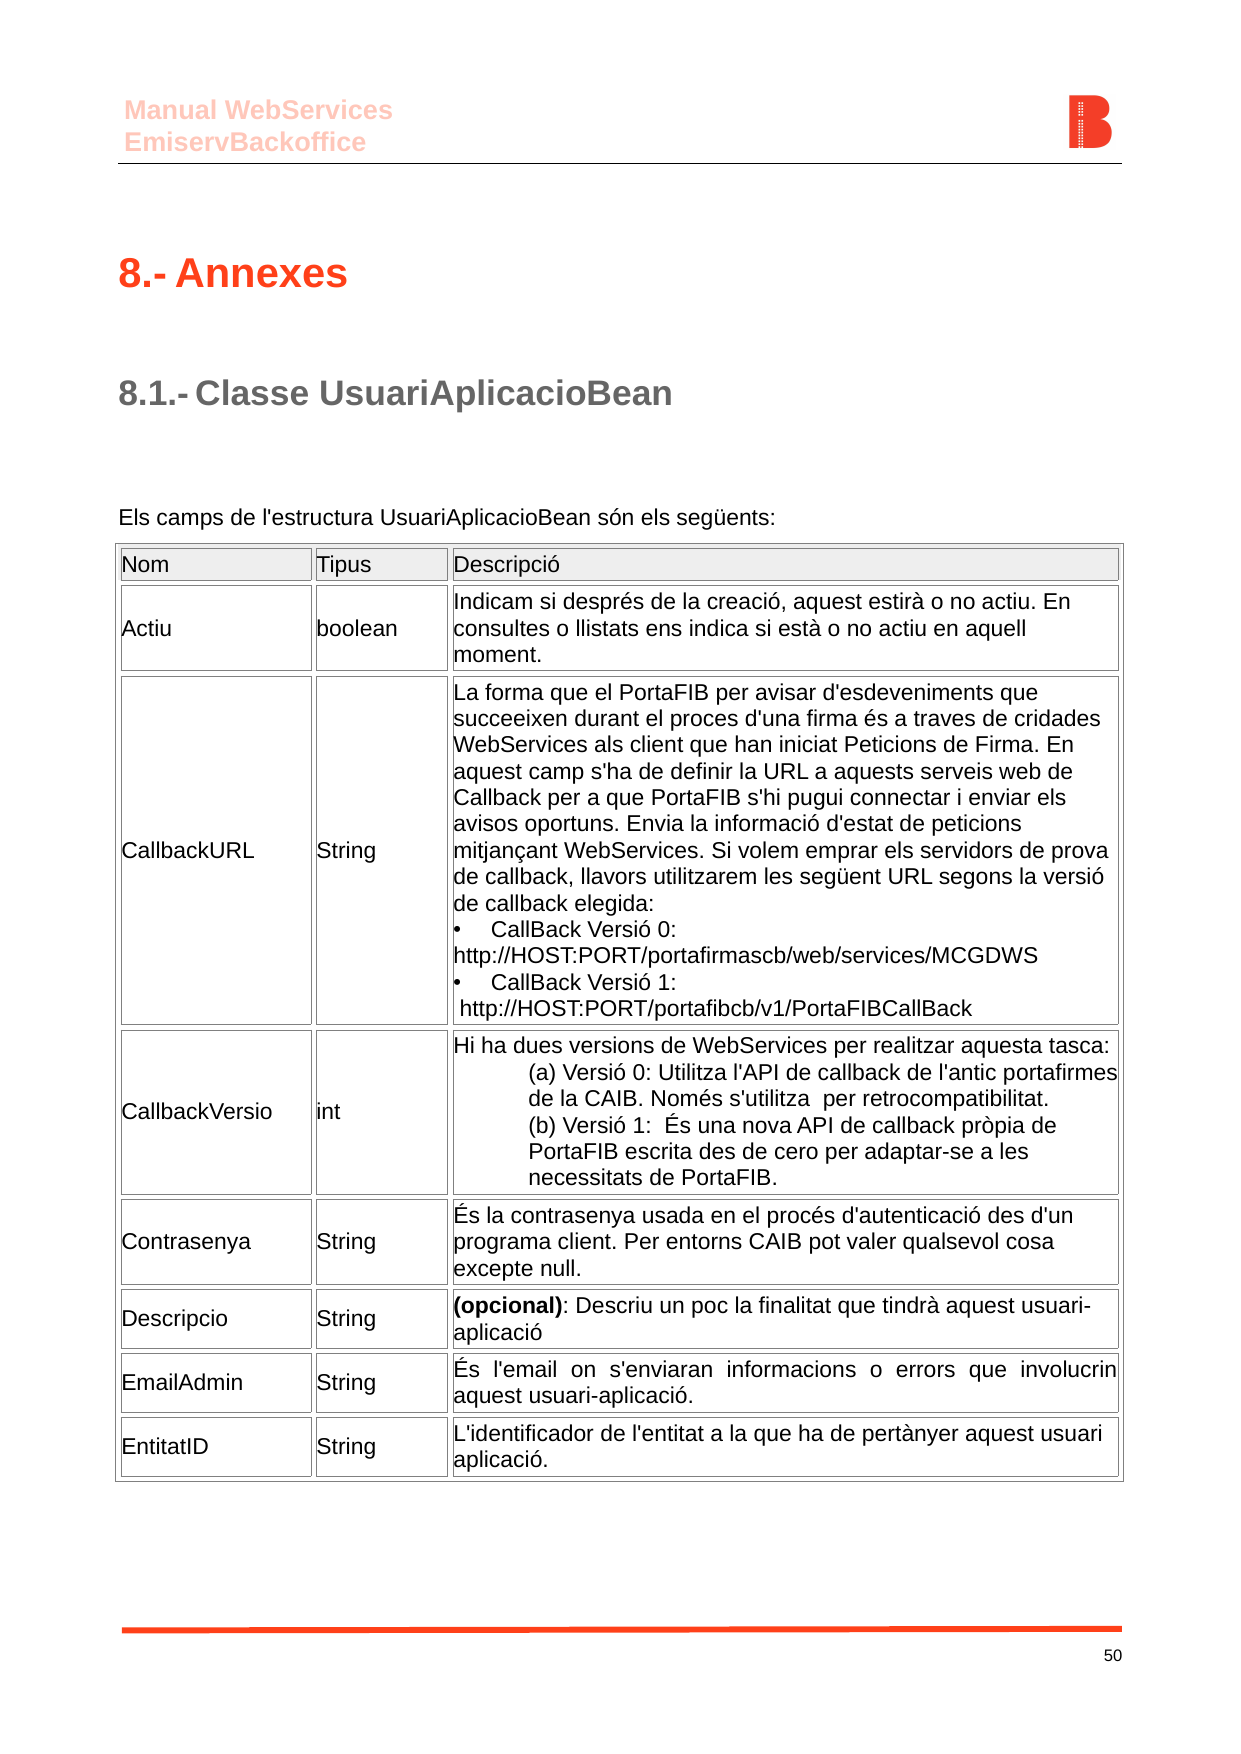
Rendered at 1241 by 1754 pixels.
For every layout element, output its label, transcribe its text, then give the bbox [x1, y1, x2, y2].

table_cell Indicam si després de la creació, aquest estirà o no actiu. En consultes o llistats ens indica si està o no actiu en aquell moment. [450, 580, 1121, 670]
table_cell String [313, 1412, 450, 1476]
table_cell String [313, 1194, 450, 1284]
table_cell String [313, 1348, 450, 1412]
table_cell CallbackVersio [118, 1024, 313, 1193]
table_cell (opcional): Descriu un poc la finalitat que tindrà aquest usuari-aplicació [450, 1284, 1121, 1348]
table_cell És l'email on s'enviaran informacions o errors que involucrin aquest usuari-aplicació. [450, 1348, 1121, 1412]
picture [1063, 94, 1117, 150]
table_cell La forma que el PortaFIB per avisar d'esdeveniments que succeeixen durant el proces d'una firma és a traves de cridades WebServices als client que han iniciat Peticions de Firma. En aquest camp s'ha de definir la URL a aquests serveis web de Callback per a que PortaFIB s'hi pugui connectar i enviar els avisos oportuns. Envia la informació d'estat de peticions mitjançant WebServices. Si volem emprar els servidors de prova de callback, llavors utilitzarem les següent URL segons la versió de callback elegida: CallBack Versió 0: http://HOST:PORT/portafirmascb/web/services/MCGDWS CallBack Versió 1: http://HOST:PORT/portafibcb/v1/PortaFIBCallBack [450, 670, 1121, 1024]
table_header Tipus [313, 544, 450, 580]
table_header Nom [118, 544, 313, 580]
subtitle Annexes [118, 248, 1122, 296]
table_cell Contrasenya [118, 1194, 313, 1284]
table_cell String [313, 1284, 450, 1348]
text Els camps de l'estructura UsuariAplicacioBean són els següents: [118, 503, 1122, 530]
table_header Descripció [450, 544, 1121, 580]
table_cell Descripcio [118, 1284, 313, 1348]
table_cell Actiu [118, 580, 313, 670]
table_cell int [313, 1024, 450, 1193]
table_cell String [313, 670, 450, 1024]
table_cell L'identificador de l'entitat a la que ha de pertànyer aquest usuari aplicació. [450, 1412, 1121, 1476]
table_cell CallbackURL [118, 670, 313, 1024]
table_cell És la contrasenya usada en el procés d'autenticació des d'un programa client. Per entorns CAIB pot valer qualsevol cosa excepte null. [450, 1194, 1121, 1284]
table_cell EntitatID [118, 1412, 313, 1476]
subtitle Classe UsuariAplicacioBean [118, 373, 1122, 413]
table_cell EmailAdmin [118, 1348, 313, 1412]
table_cell Hi ha dues versions de WebServices per realitzar aquesta tasca: (a) Versió 0: Utilitza l'API de callback de l'antic portafirmes de la CAIB. Només s'utilitza per retrocompatibilitat. (b) Versió 1: És una nova API de callback pròpia de PortaFIB escrita des de cero per adaptar-se a les necessitats de PortaFIB. [450, 1024, 1121, 1193]
table_cell boolean [313, 580, 450, 670]
